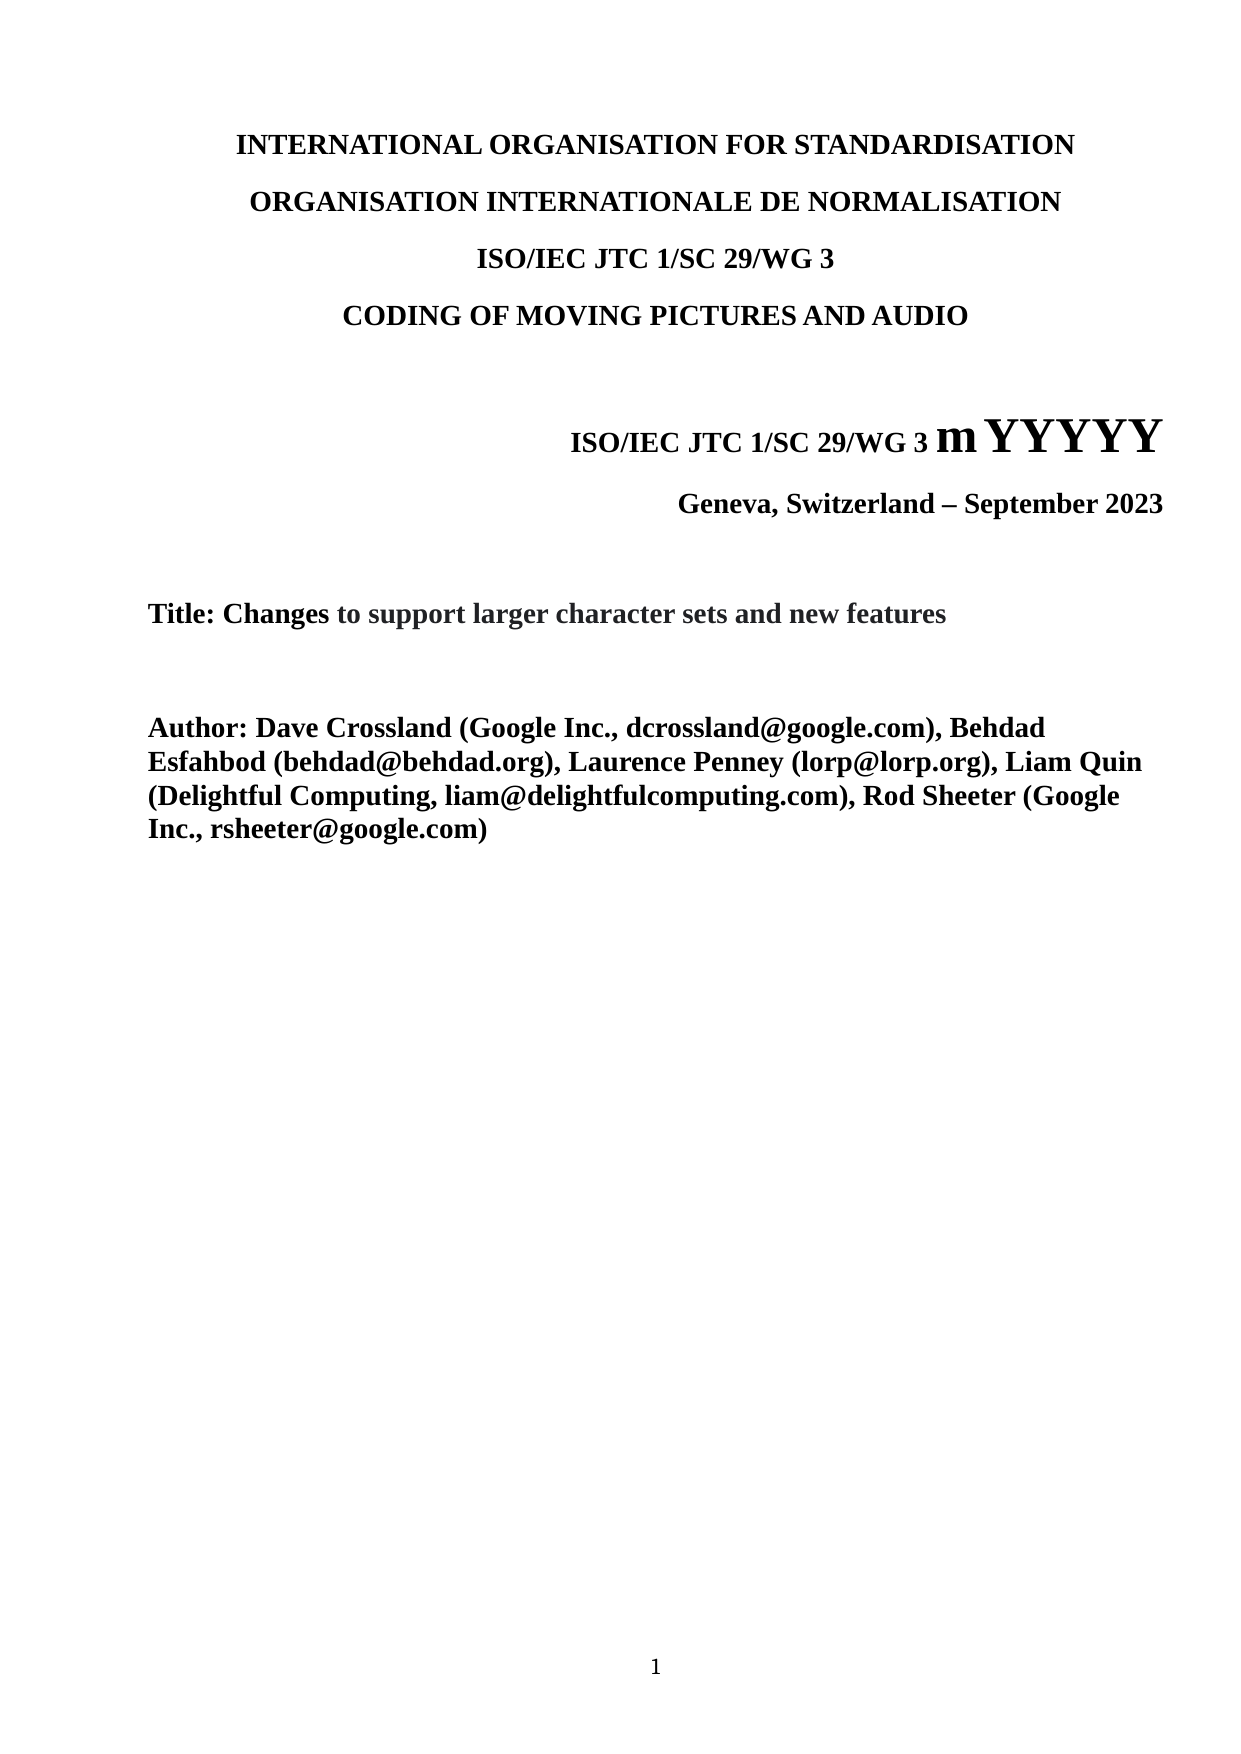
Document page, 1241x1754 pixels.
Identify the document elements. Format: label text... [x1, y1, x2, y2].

text Title: Changes to support larger character sets and new features [148, 596, 1163, 630]
text ORGANISATION INTERNATIONALE DE NORMALISATION [148, 184, 1163, 217]
text ISO/IEC JTC 1/SC 29/WG 3 m YYYYY [148, 406, 1163, 463]
text INTERNATIONAL ORGANISATION FOR STANDARDISATION [148, 127, 1163, 160]
text Author: Dave Crossland (Google Inc., dcrossland@google.com), Behdad Esfahbod (behdad@behdad.org), Laurence Penney (lorp@lorp.org), Liam Quin (Delightful Computing, liam@delightfulcomputing.com), Rod Sheeter (Google Inc., rsheeter@google.com) [148, 711, 1163, 845]
text ISO/IEC JTC 1/SC 29/WG 3 [148, 241, 1163, 275]
text Geneva, Switzerland – September 2023 [148, 487, 1163, 520]
text CODING OF MOVING PICTURES AND AUDIO [148, 298, 1163, 332]
